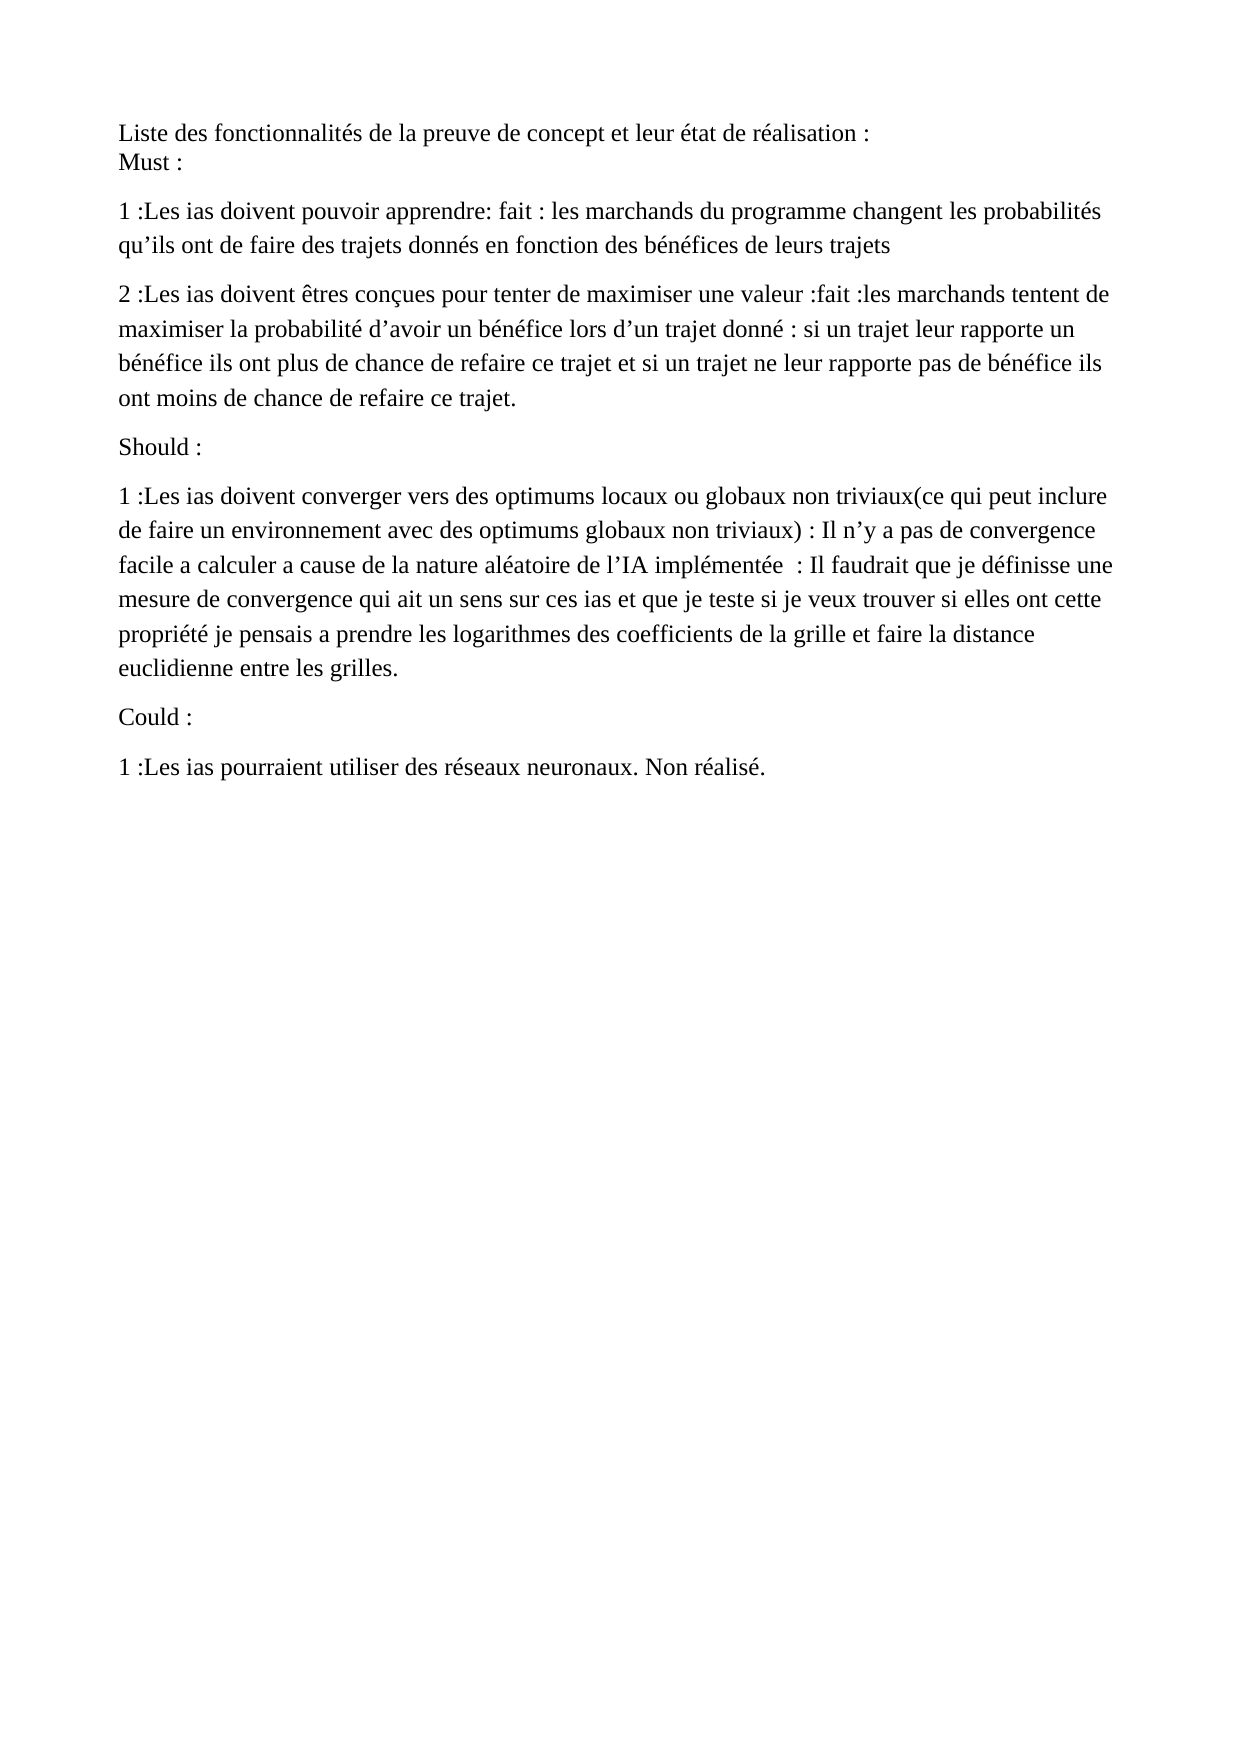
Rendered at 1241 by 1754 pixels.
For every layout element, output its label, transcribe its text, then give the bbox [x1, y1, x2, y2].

text Should : [118, 432, 1122, 461]
text 1 :Les ias doivent converger vers des optimums locaux ou globaux non triviaux(ce qui peut inclure de faire un environnement avec des optimums globaux non triviaux) : Il n’y a pas de convergence facile a calculer a cause de la nature aléatoire de l’IA implémentée : Il faudrait que je définisse une mesure de convergence qui ait un sens sur ces ias et que je teste si je veux trouver si elles ont cette propriété je pensais a prendre les logarithmes des coefficients de la grille et faire la distance euclidienne entre les grilles. [118, 481, 1122, 682]
text Must : [118, 147, 1122, 176]
text Could : [118, 702, 1122, 731]
text Liste des fonctionnalités de la preuve de concept et leur état de réalisation : [118, 118, 1122, 147]
text 1 :Les ias pourraient utiliser des réseaux neuronaux. Non réalisé. [118, 752, 1122, 780]
text 1 :Les ias doivent pouvoir apprendre: fait : les marchands du programme changent les probabilités qu’ils ont de faire des trajets donnés en fonction des bénéfices de leurs trajets [118, 196, 1122, 259]
text 2 :Les ias doivent êtres conçues pour tenter de maximiser une valeur :fait :les marchands tentent de maximiser la probabilité d’avoir un bénéfice lors d’un trajet donné : si un trajet leur rapporte un bénéfice ils ont plus de chance de refaire ce trajet et si un trajet ne leur rapporte pas de bénéfice ils ont moins de chance de refaire ce trajet. [118, 279, 1122, 412]
